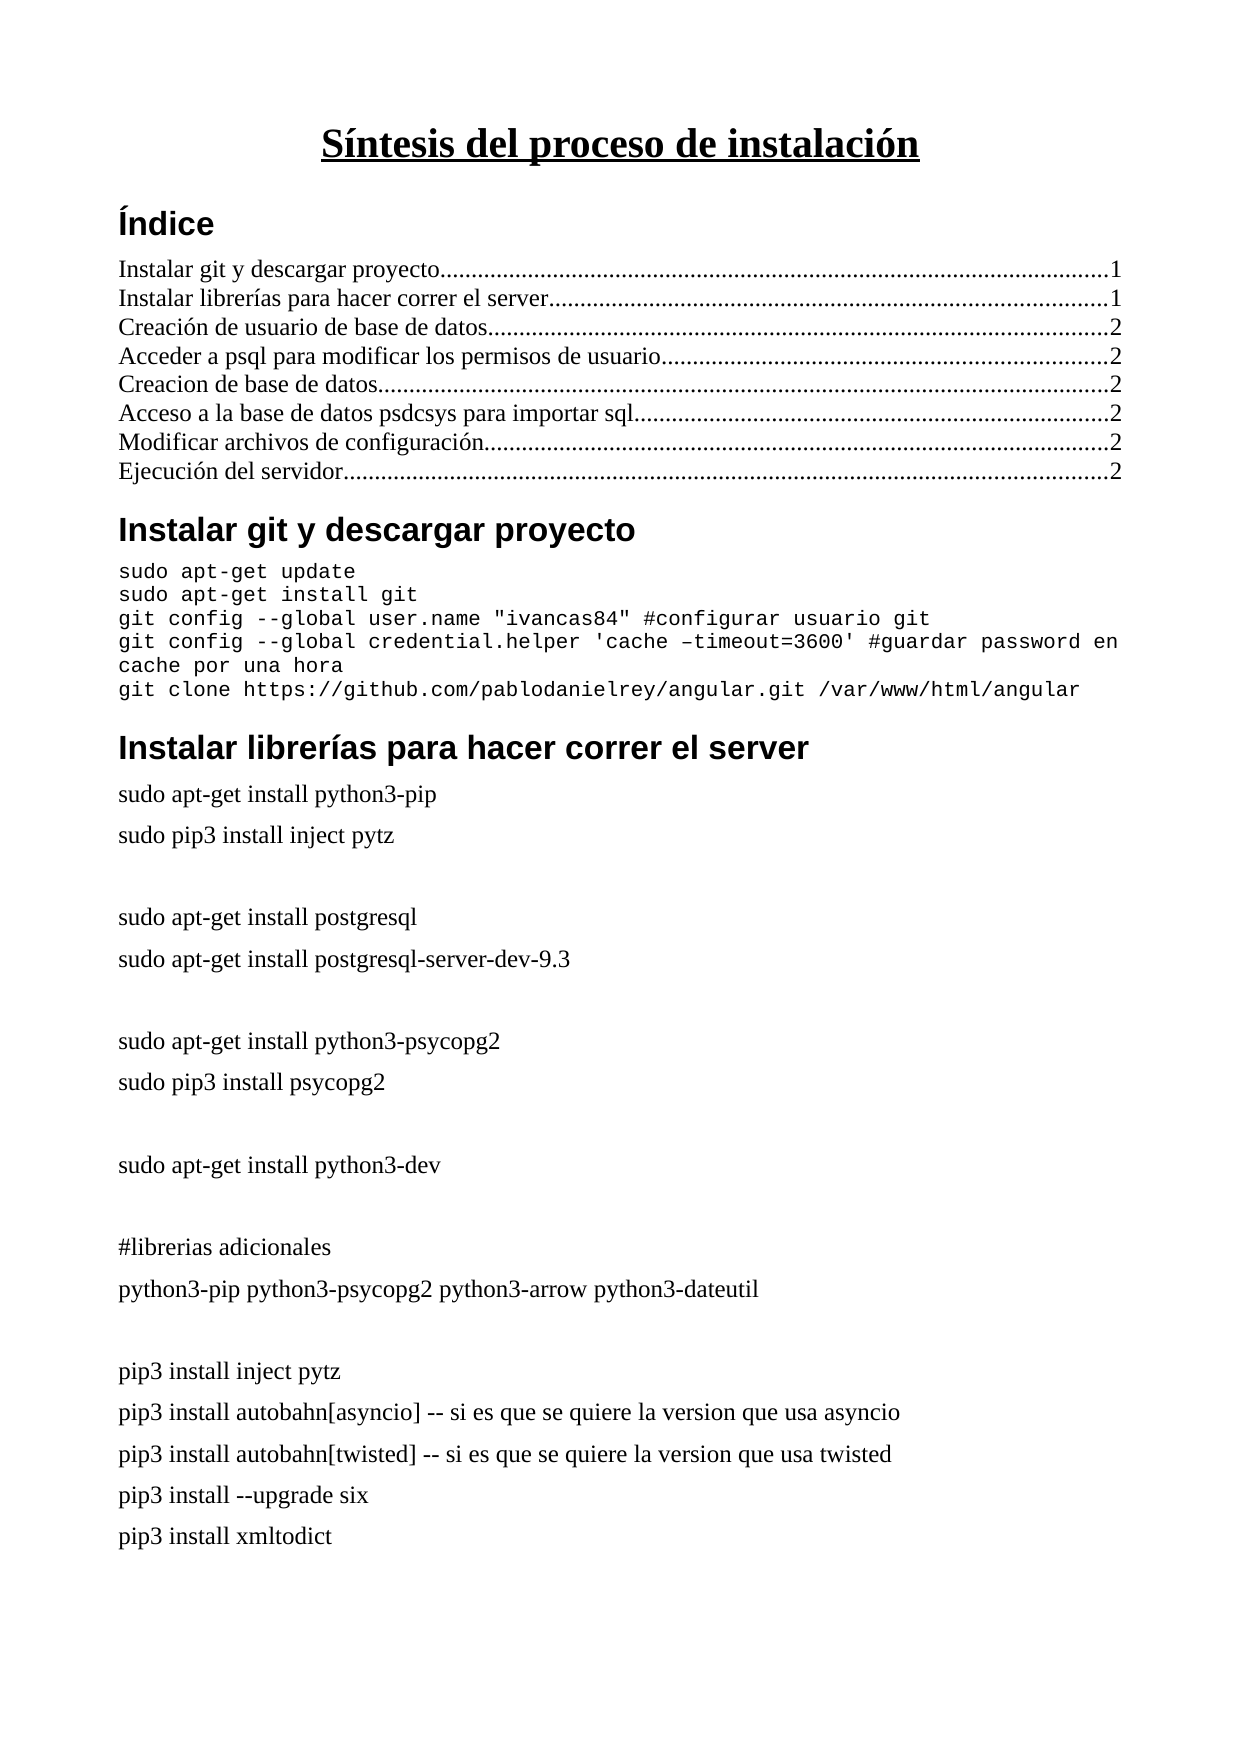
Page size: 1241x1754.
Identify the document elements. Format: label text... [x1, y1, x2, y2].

text git clone https://github.com/pablodanielrey/angular.git /var/www/html/angular [118, 679, 1122, 702]
text sudo apt-get install python3-psycopg2 [118, 1026, 1122, 1055]
text pip3 install autobahn[twisted] -- si es que se quiere la version que usa twisted [118, 1439, 1122, 1467]
text Modificar archivos de configuración 2 [118, 427, 1122, 456]
text pip3 install --upgrade six [118, 1480, 1122, 1509]
text sudo pip3 install inject pytz [118, 820, 1122, 849]
subtitle Índice [118, 203, 1122, 242]
text Instalar librerías para hacer correr el server 1 [118, 283, 1122, 312]
text git config --global user.name "ivancas84" #configurar usuario git [118, 608, 1122, 632]
text pip3 install inject pytz [118, 1356, 1122, 1385]
text Acceso a la base de datos psdcsys para importar sql 2 [118, 398, 1122, 427]
text sudo apt-get install git [118, 584, 1122, 608]
text Acceder a psql para modificar los permisos de usuario 2 [118, 341, 1122, 369]
text #librerias adicionales [118, 1232, 1122, 1261]
text sudo apt-get install postgresql [118, 902, 1122, 931]
text Creación de usuario de base de datos 2 [118, 312, 1122, 341]
text sudo apt-get install python3-dev [118, 1150, 1122, 1179]
subtitle Instalar librerías para hacer correr el server [118, 727, 1122, 766]
text Instalar git y descargar proyecto 1 [118, 254, 1122, 283]
text sudo pip3 install psycopg2 [118, 1067, 1122, 1096]
text Síntesis del proceso de instalación [118, 118, 1122, 166]
subtitle Instalar git y descargar proyecto [118, 509, 1122, 548]
text Creacion de base de datos 2 [118, 369, 1122, 398]
text Ejecución del servidor 2 [118, 456, 1122, 484]
text pip3 install autobahn[asyncio] -- si es que se quiere la version que usa asyncio [118, 1397, 1122, 1426]
text pip3 install xmltodict [118, 1521, 1122, 1550]
text git config --global credential.helper 'cache –timeout=3600' #guardar password en cache por una hora [118, 632, 1122, 679]
text sudo apt-get install python3-pip [118, 779, 1122, 807]
text sudo apt-get install postgresql-server-dev-9.3 [118, 944, 1122, 972]
text python3-pip python3-psycopg2 python3-arrow python3-dateutil [118, 1274, 1122, 1302]
text sudo apt-get update [118, 561, 1122, 584]
